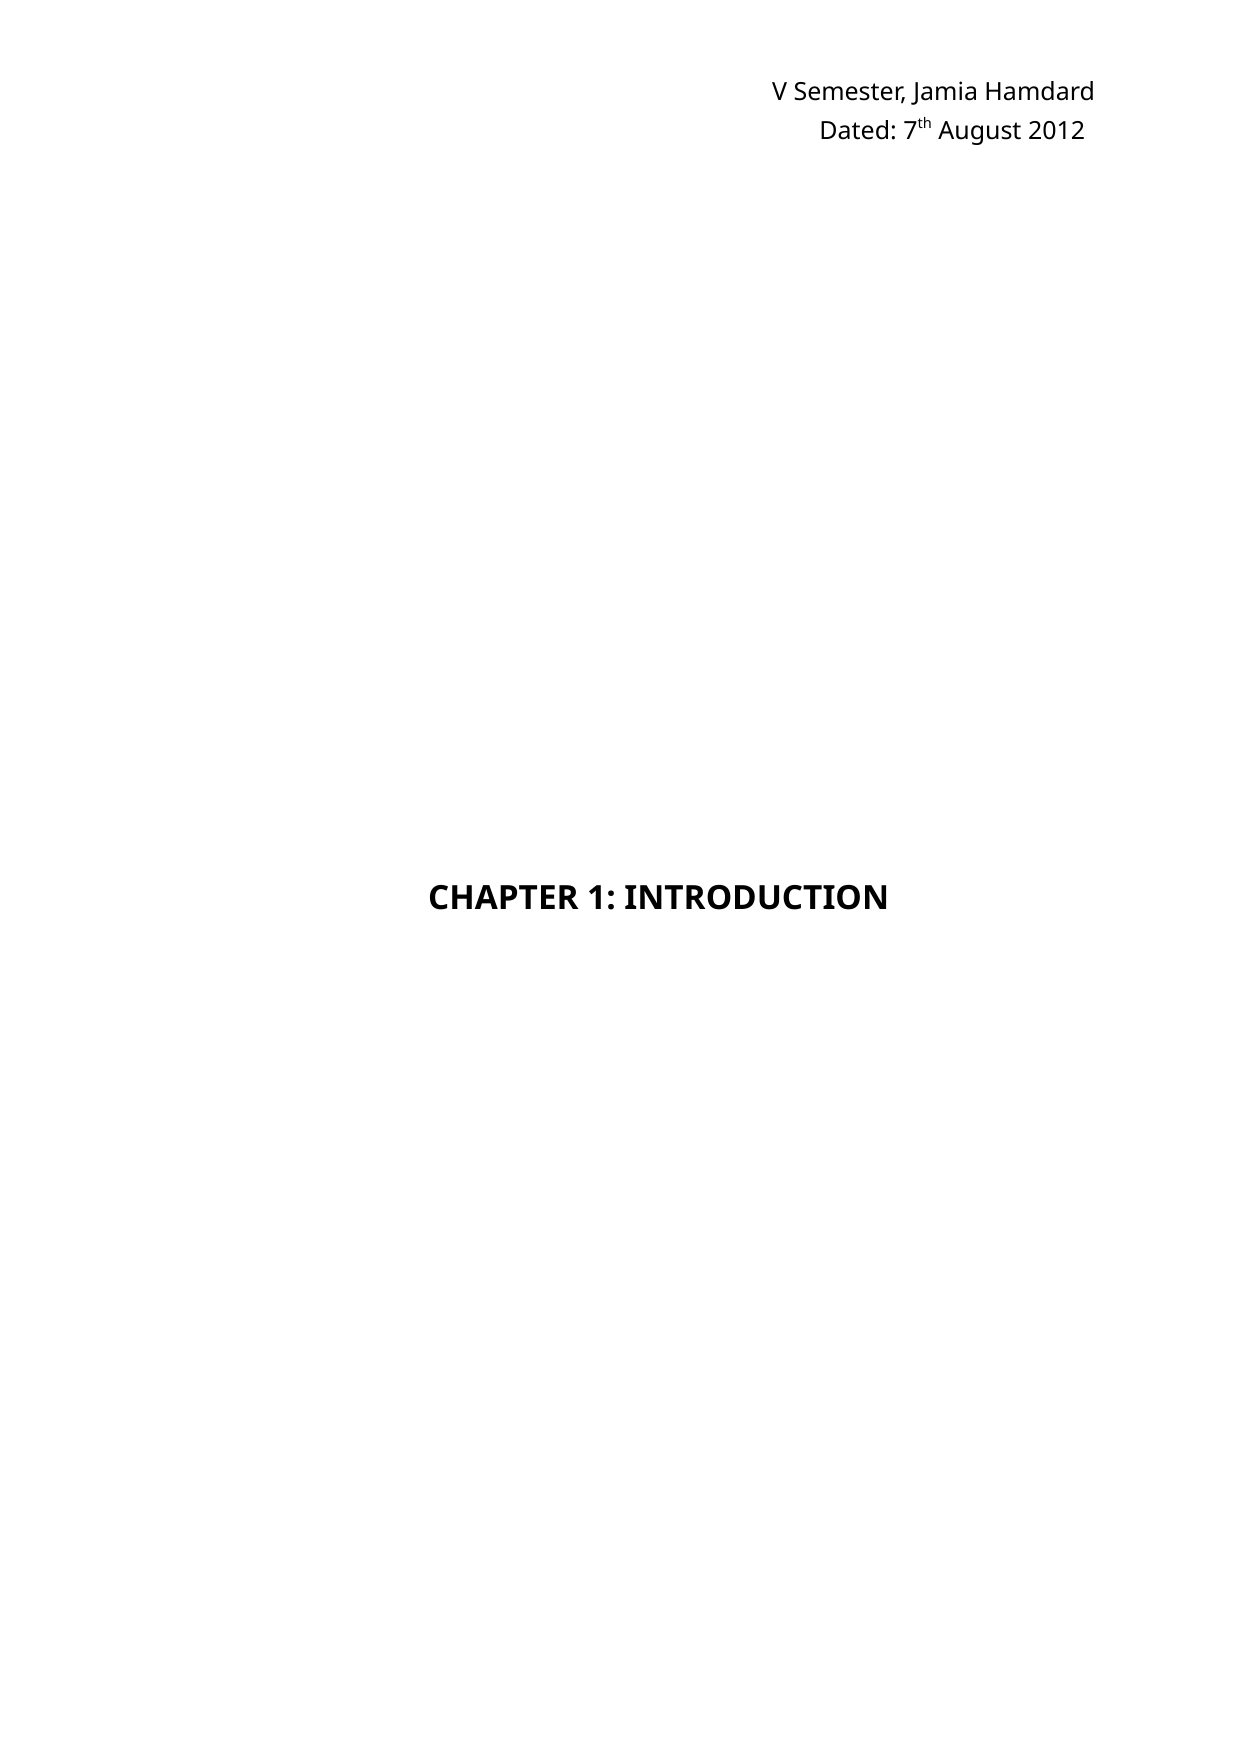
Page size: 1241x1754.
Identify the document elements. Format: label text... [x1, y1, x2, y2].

text CHAPTER 1: INTRODUCTION [74, 874, 1166, 919]
text V Semester, Jamia Hamdard [74, 74, 1166, 108]
text Dated: 7th August 2012 [74, 108, 1166, 148]
